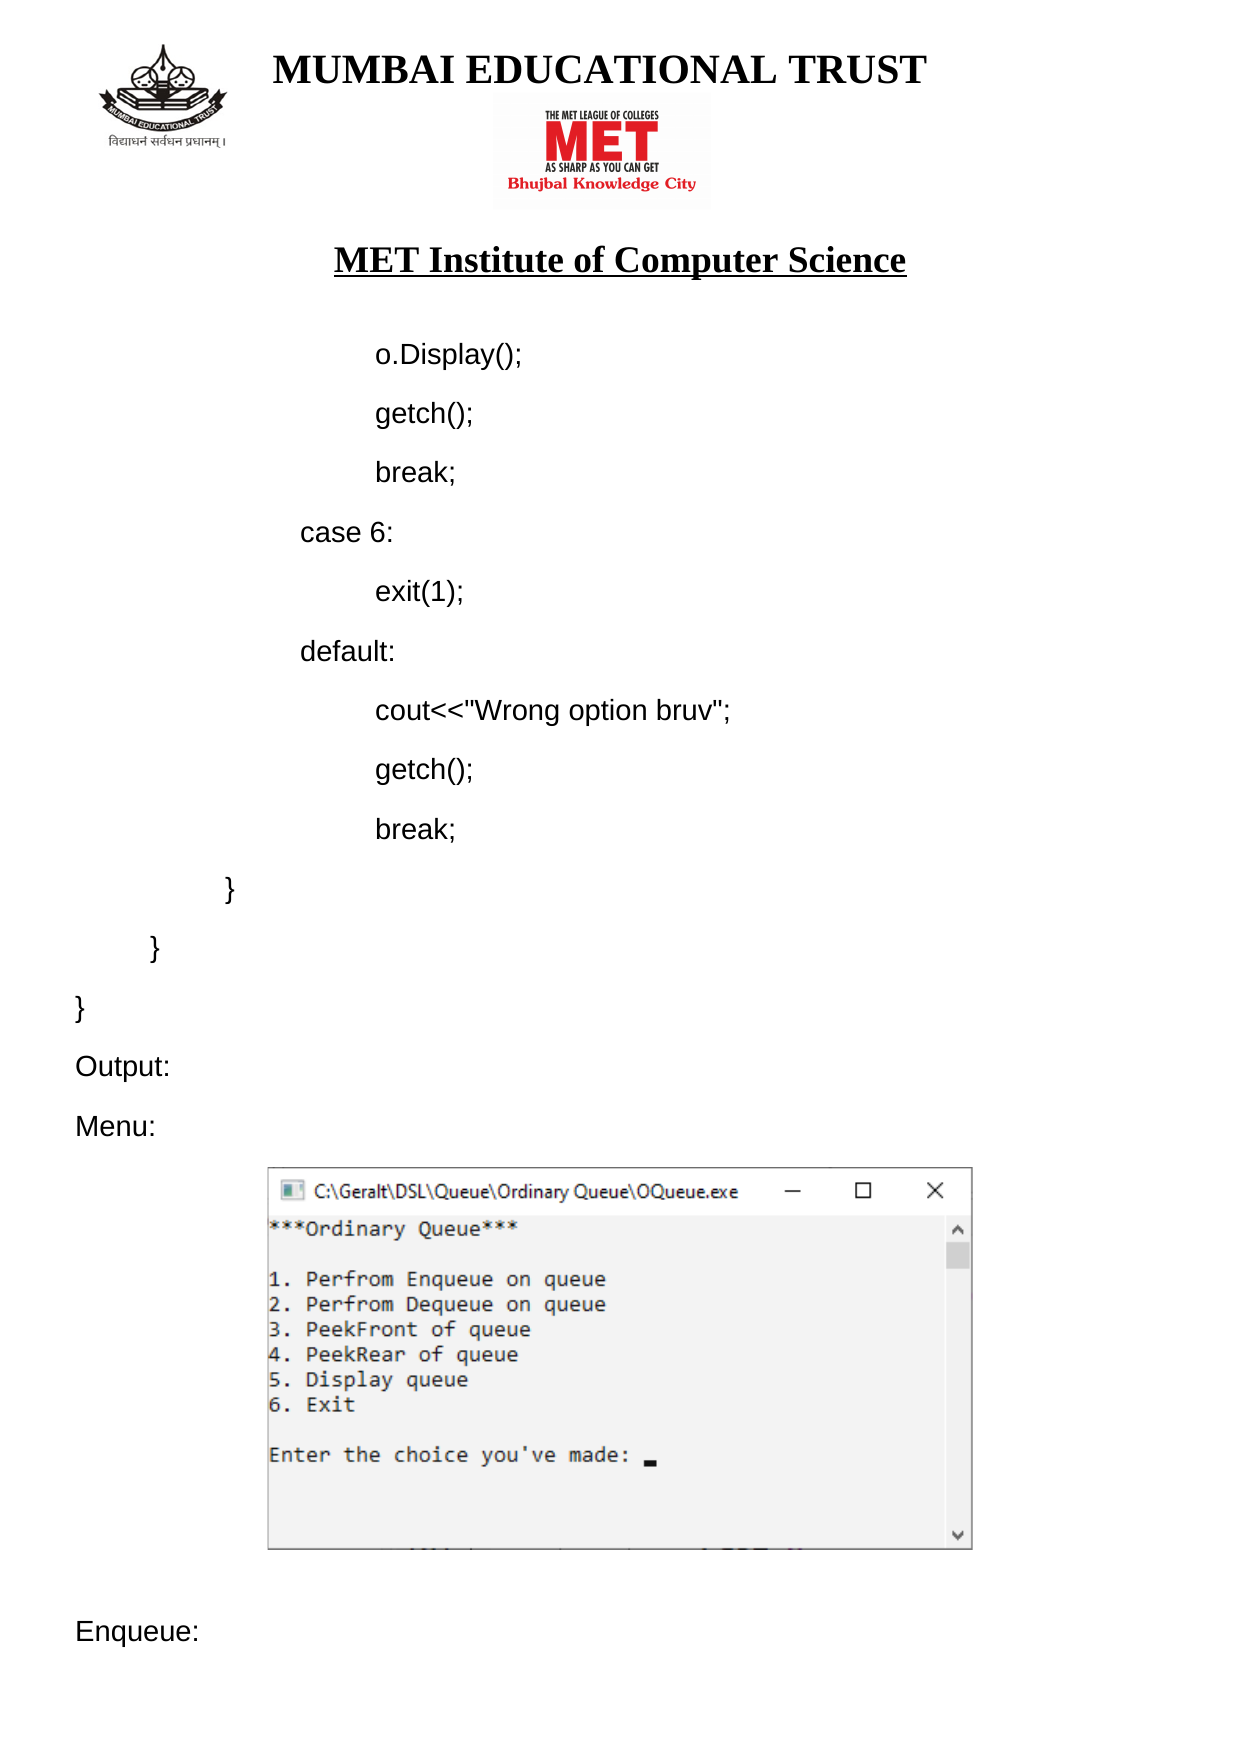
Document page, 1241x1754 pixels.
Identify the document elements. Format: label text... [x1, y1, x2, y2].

picture [98, 44, 228, 148]
text getch(); [75, 396, 1165, 429]
text cout<<"Wrong option bruv"; [75, 693, 1165, 726]
text Enqueue: [75, 1613, 1165, 1647]
text } [75, 990, 1165, 1023]
text o.Display(); [75, 337, 1165, 370]
picture [267, 1167, 973, 1550]
text break; [75, 455, 1165, 489]
text exit(1); [75, 574, 1165, 608]
text default: [75, 633, 1165, 667]
text } [75, 871, 1165, 904]
picture [492, 92, 712, 210]
text getch(); [75, 752, 1165, 786]
text break; [75, 812, 1165, 845]
text case 6: [75, 515, 1165, 548]
text } [75, 930, 1165, 964]
text Menu: [75, 1108, 1165, 1142]
text Output: [75, 1049, 1165, 1083]
